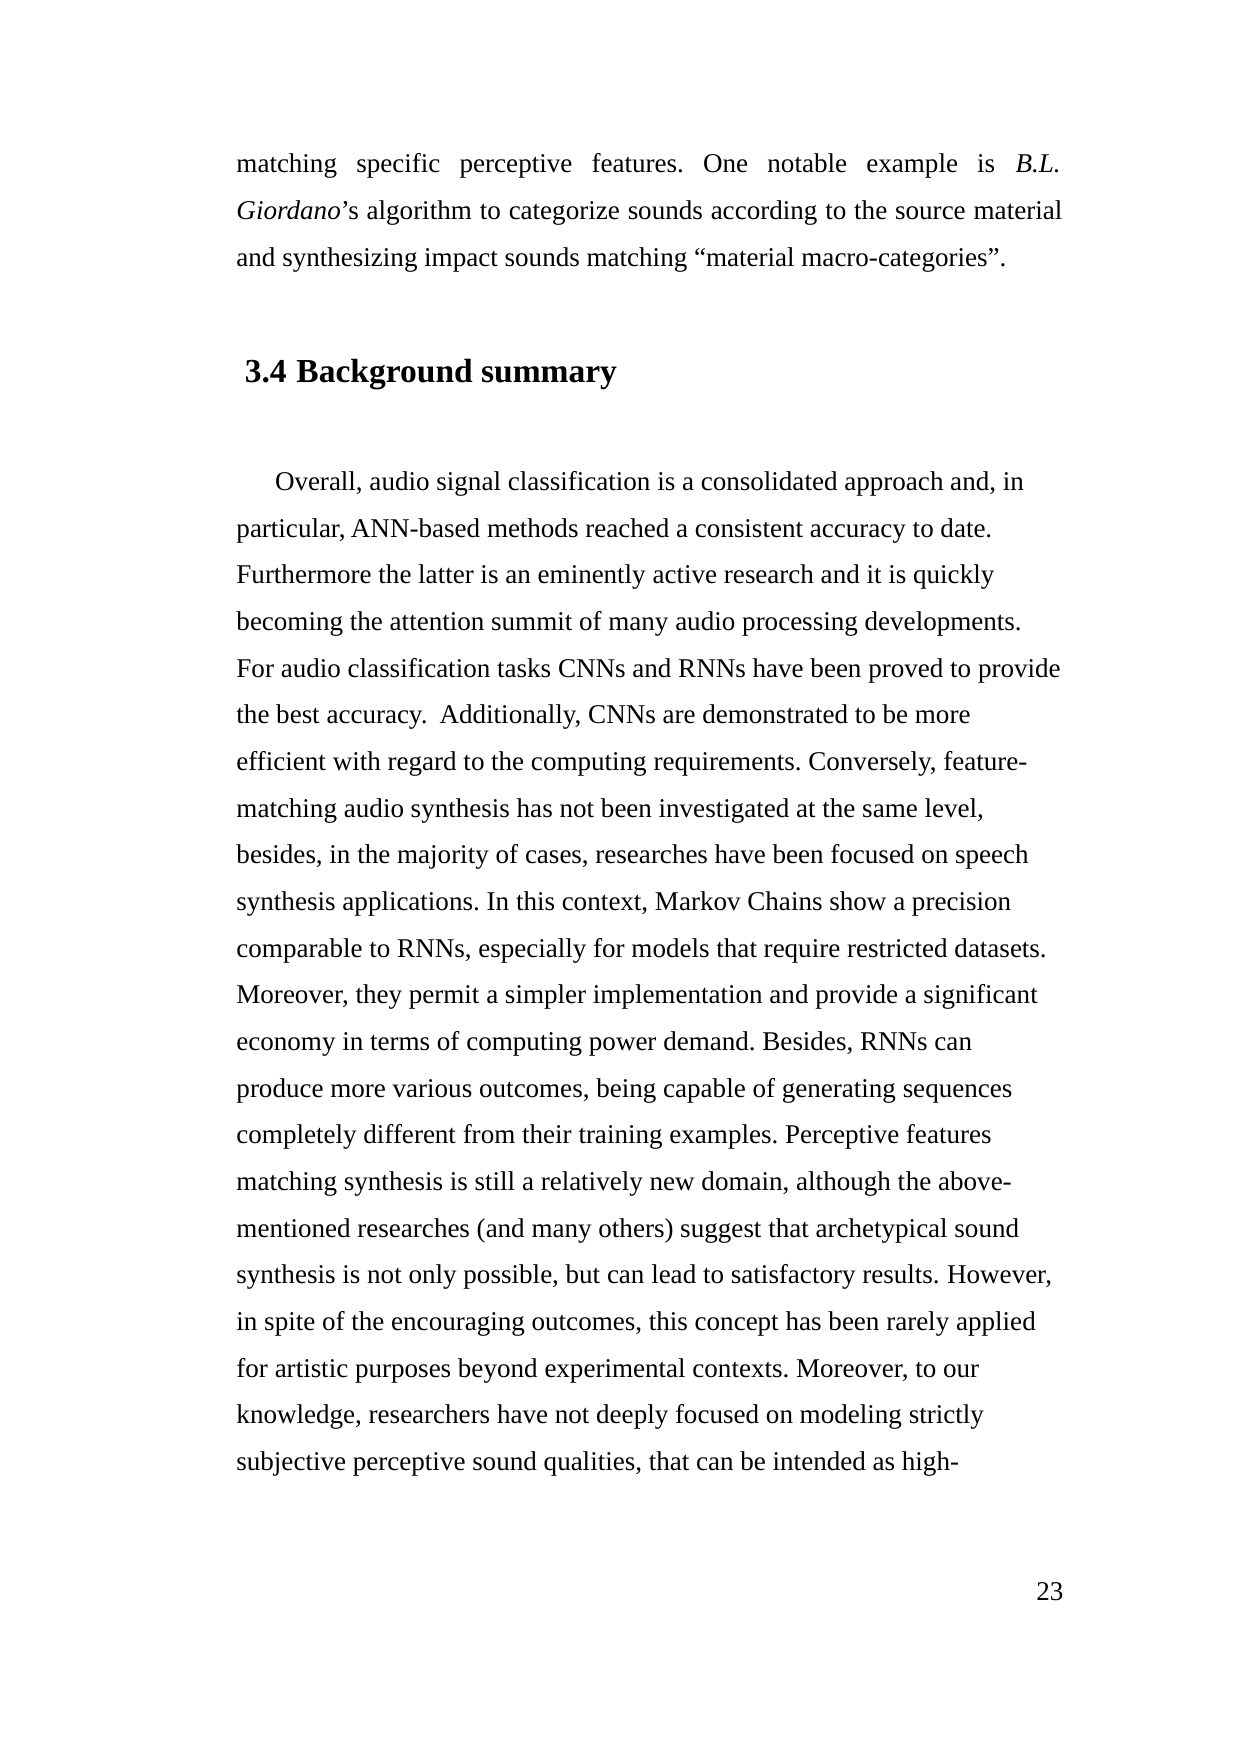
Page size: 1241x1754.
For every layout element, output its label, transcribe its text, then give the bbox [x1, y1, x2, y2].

text matching specific perceptive features. One notable example is B.L. Giordano’s algorithm to categorize sounds according to the source material and synthesizing impact sounds matching “material macro-categories”. [236, 148, 1063, 272]
text Overall, audio signal classification is a consolidated approach and, in particular, ANN-based methods reached a consistent accuracy to date. Furthermore the latter is an eminently active research and it is quickly becoming the attention summit of many audio processing developments. For audio classification tasks CNNs and RNNs have been proved to provide the best accuracy. Additionally, CNNs are demonstrated to be more efficient with regard to the computing requirements. Conversely, feature-matching audio synthesis has not been investigated at the same level, besides, in the majority of cases, researches have been focused on speech synthesis applications. In this context, Markov Chains show a precision comparable to RNNs, especially for models that require restricted datasets. Moreover, they permit a simpler implementation and provide a significant economy in terms of computing power demand. Besides, RNNs can produce more various outcomes, being capable of generating sequences completely different from their training examples. Perceptive features matching synthesis is still a relatively new domain, although the above-mentioned researches (and many others) suggest that archetypical sound synthesis is not only possible, but can lead to satisfactory results. However, in spite of the encouraging outcomes, this concept has been rarely applied for artistic purposes beyond experimental contexts. Moreover, to our knowledge, researchers have not deeply focused on modeling strictly subjective perceptive sound qualities, that can be intended as high- [236, 465, 1063, 1476]
subtitle Background summary [236, 352, 1063, 390]
